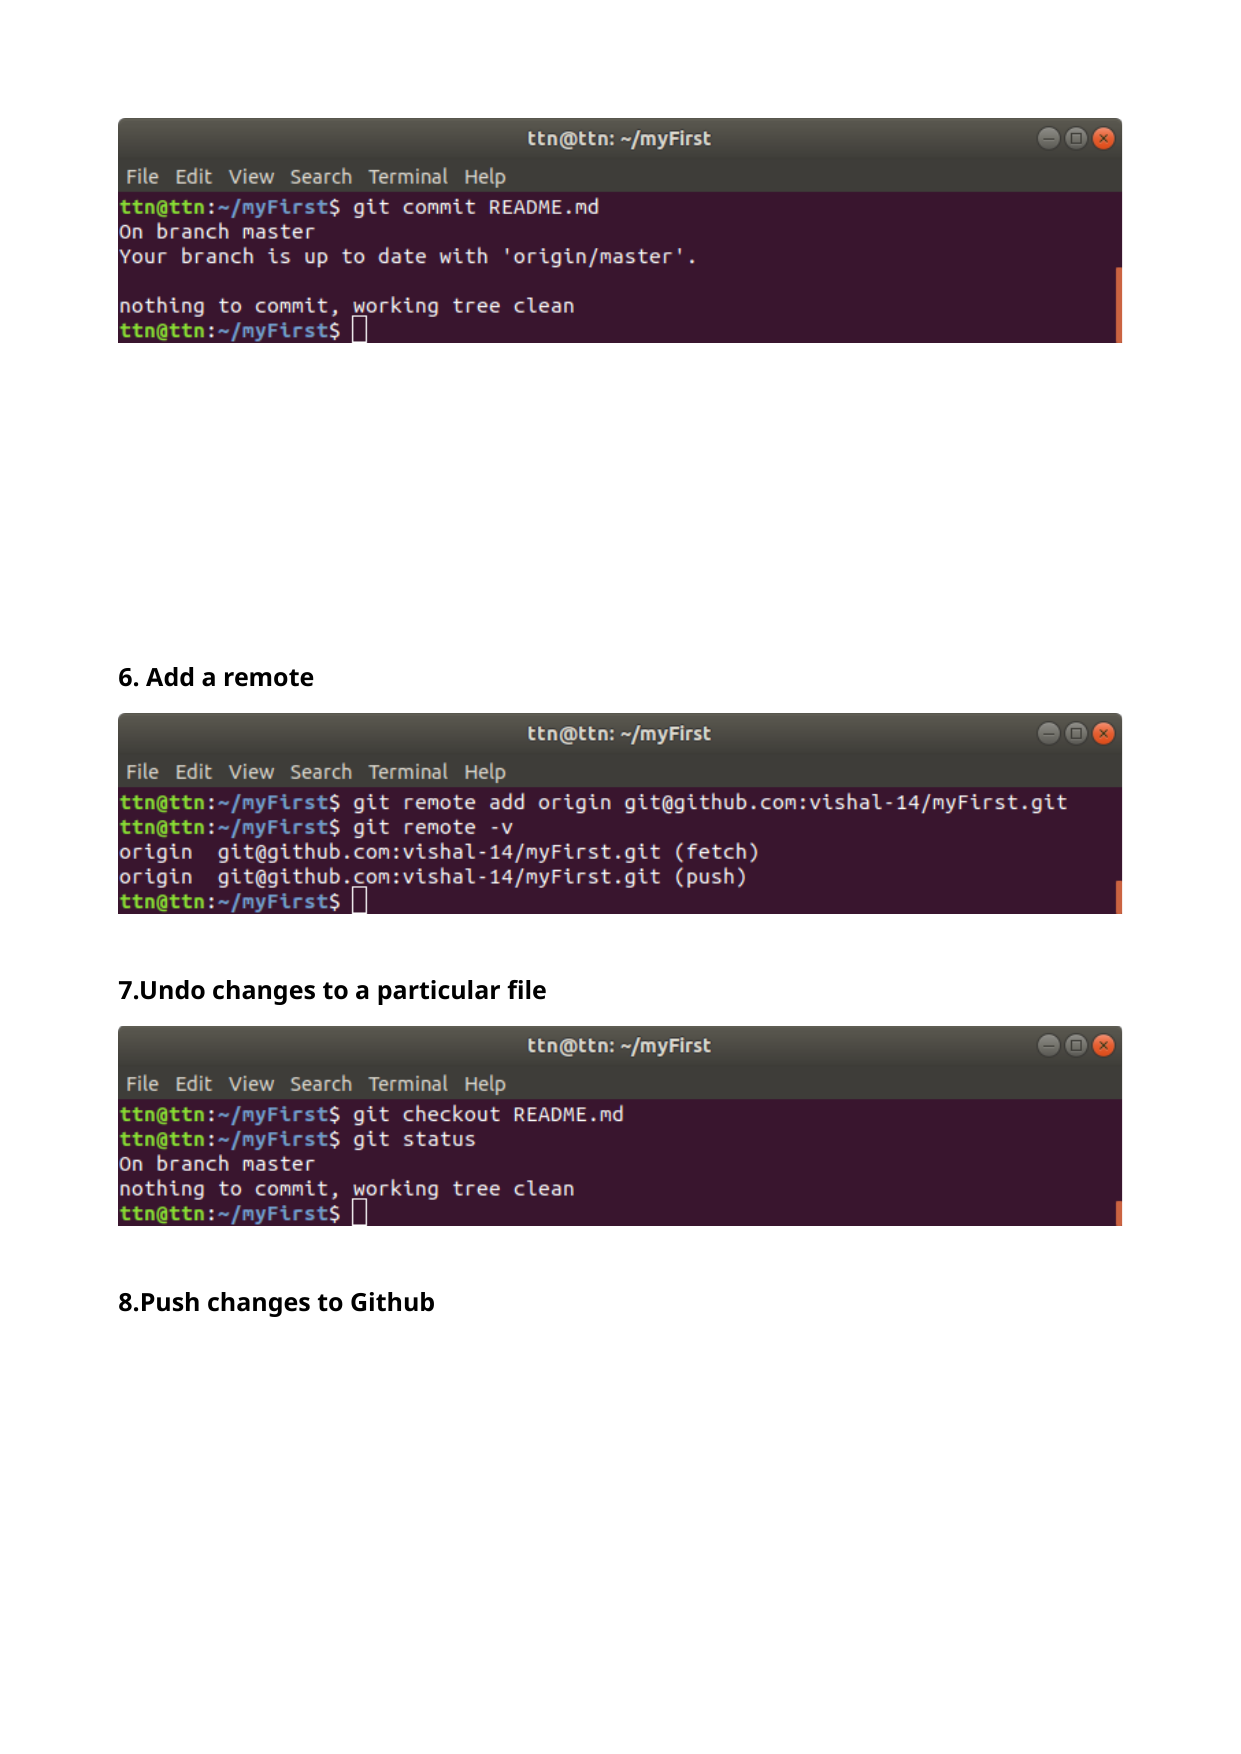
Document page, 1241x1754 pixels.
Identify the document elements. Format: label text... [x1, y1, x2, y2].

text 6. Add a remote [118, 660, 1122, 694]
text 8.Push changes to Github [118, 1284, 1122, 1319]
picture [118, 118, 1123, 343]
picture [118, 713, 1123, 914]
picture [118, 1026, 1123, 1226]
text 7.Undo changes to a particular file [118, 972, 1122, 1006]
